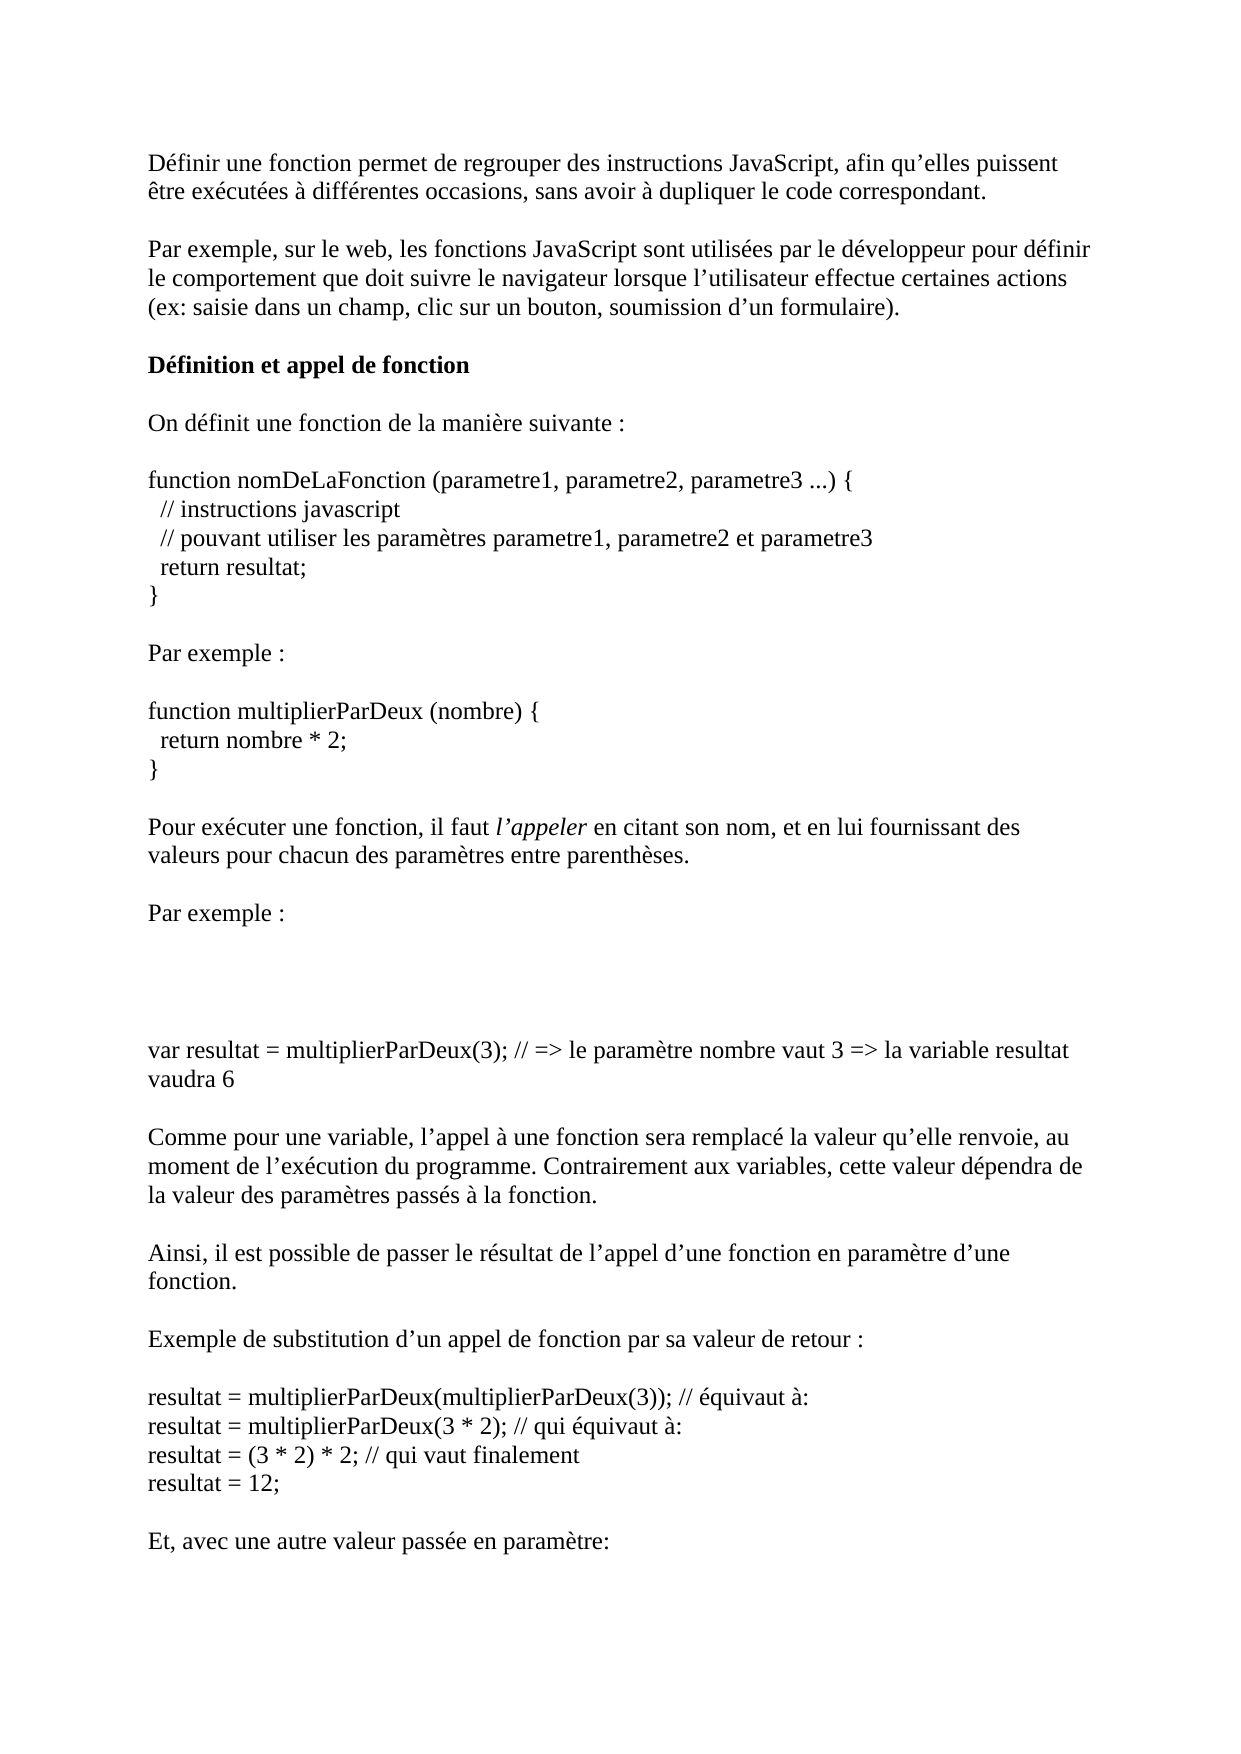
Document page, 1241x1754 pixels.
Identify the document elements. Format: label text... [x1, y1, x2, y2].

text Par exemple : [148, 898, 1093, 927]
text Ainsi, il est possible de passer le résultat de l’appel d’une fonction en paramètre d’une fonction. [148, 1238, 1093, 1295]
picture [147, 956, 198, 1007]
text function nomDeLaFonction (parametre1, parametre2, parametre3 ...) { [148, 466, 1093, 494]
text return resultat; [148, 552, 1093, 581]
text Exemple de substitution d’un appel de fonction par sa valeur de retour : [148, 1324, 1093, 1353]
text On définit une fonction de la manière suivante : [148, 408, 1093, 436]
text } [148, 581, 1093, 609]
text Et, avec une autre valeur passée en paramètre: [148, 1526, 1093, 1555]
text var resultat = multiplierParDeux(3); // => le paramètre nombre vaut 3 => la variable resultat vaudra 6 [148, 1036, 1093, 1093]
text Comme pour une variable, l’appel à une fonction sera remplacé la valeur qu’elle renvoie, au moment de l’exécution du programme. Contrairement aux variables, cette valeur dépendra de la valeur des paramètres passés à la fonction. [148, 1122, 1093, 1208]
text Par exemple, sur le web, les fonctions JavaScript sont utilisées par le développeur pour définir le comportement que doit suivre le navigateur lorsque l’utilisateur effectue certaines actions (ex: saisie dans un champ, clic sur un bouton, soumission d’un formulaire). [148, 234, 1093, 321]
text return nombre * 2; [148, 725, 1093, 754]
text Pour exécuter une fonction, il faut l’appeler en citant son nom, et en lui fournissant des valeurs pour chacun des paramètres entre parenthèses. [148, 812, 1093, 869]
text Définition et appel de fonction [148, 350, 1093, 378]
text function multiplierParDeux (nombre) { [148, 696, 1093, 725]
text resultat = multiplierParDeux(multiplierParDeux(3)); // équivaut à: resultat = multiplierParDeux(3 * 2); // qui équivaut à: resultat = (3 * 2) * 2; // qui vaut finalement resultat = 12; [148, 1382, 1093, 1497]
text Par exemple : [148, 638, 1093, 667]
text // instructions javascript [148, 494, 1093, 523]
text Définir une fonction permet de regrouper des instructions JavaScript, afin qu’elles puissent être exécutées à différentes occasions, sans avoir à dupliquer le code correspondant. [148, 148, 1093, 205]
text // pouvant utiliser les paramètres parametre1, parametre2 et parametre3 [148, 523, 1093, 552]
text } [148, 754, 1093, 783]
